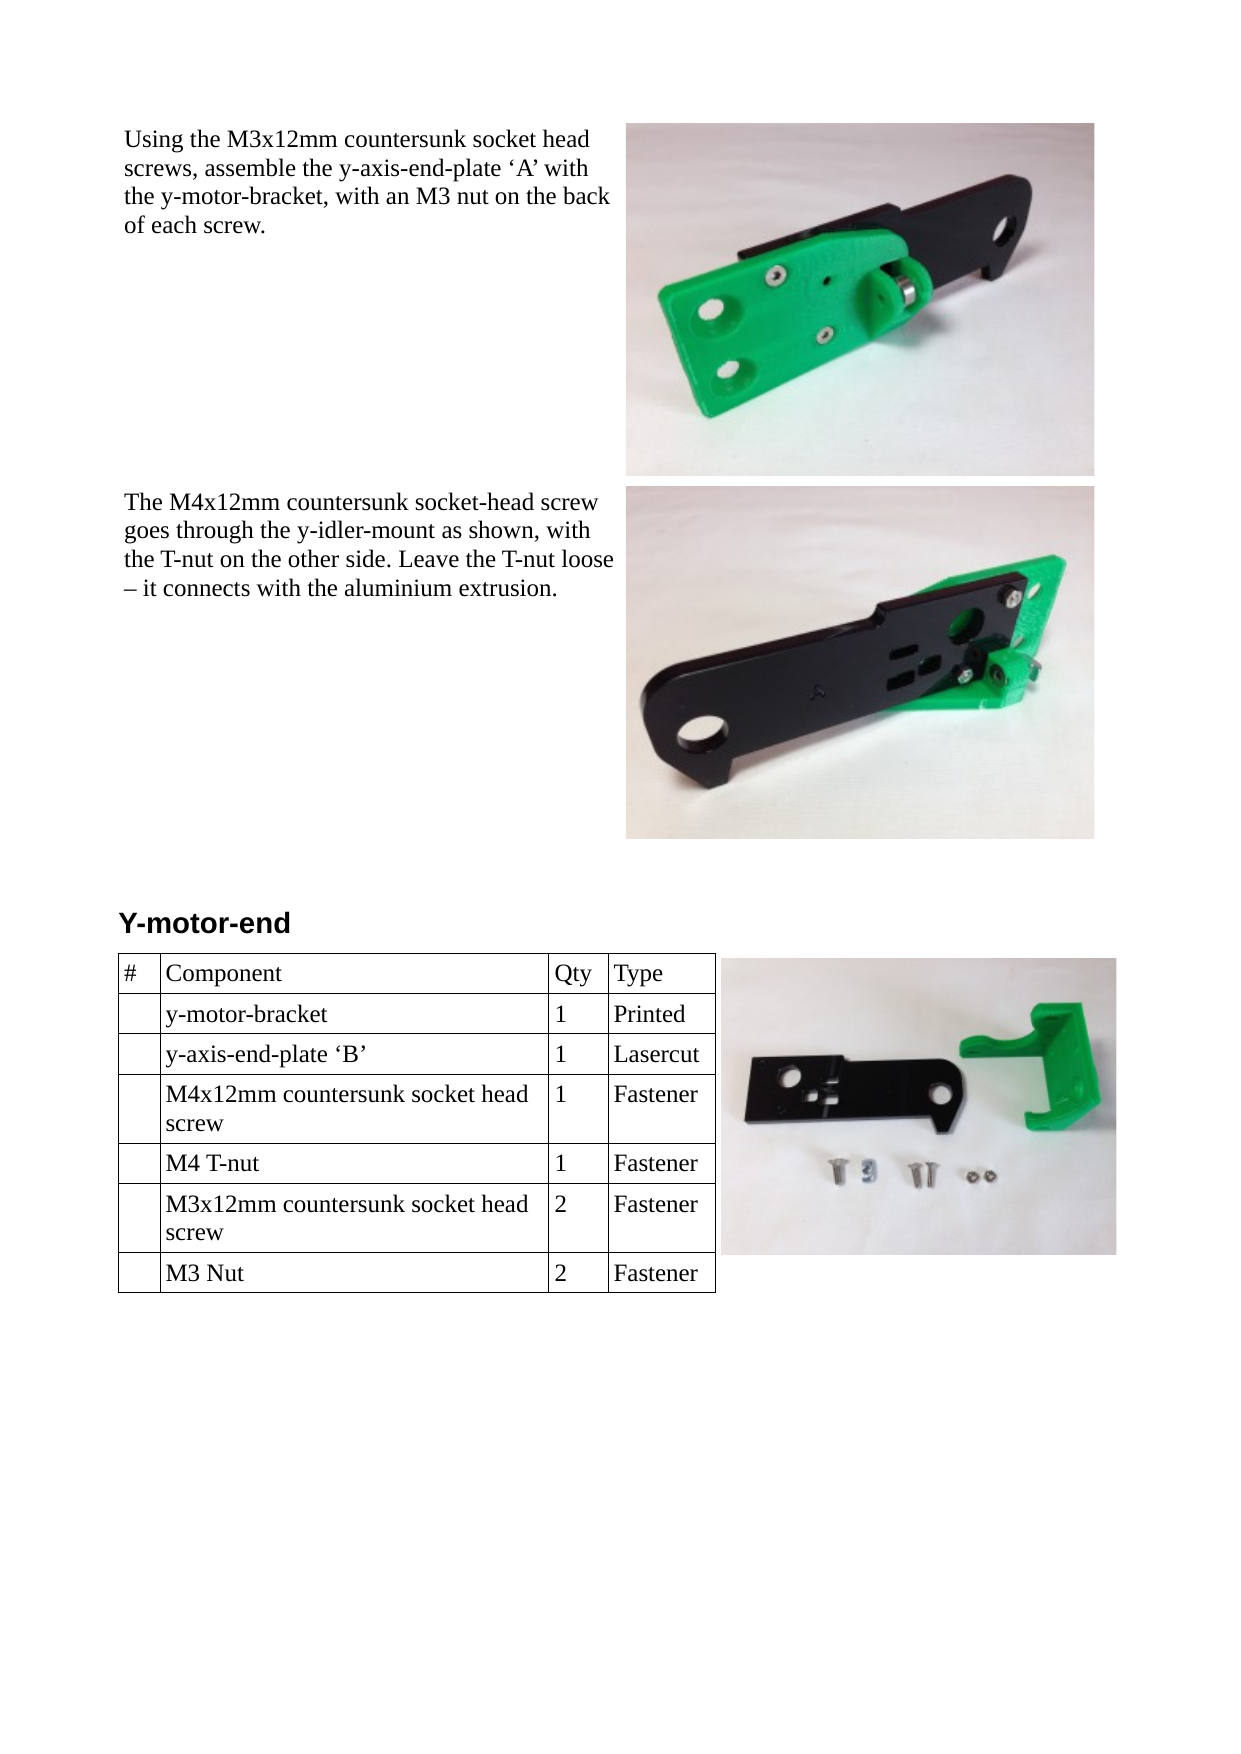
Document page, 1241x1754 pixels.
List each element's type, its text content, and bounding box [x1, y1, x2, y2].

picture [625, 123, 1095, 476]
table_cell [119, 1144, 160, 1183]
table_cell [549, 1293, 608, 1333]
table_header Type [609, 954, 715, 993]
table_cell Fastener [609, 1144, 715, 1183]
table_cell 1 [549, 994, 608, 1033]
table_cell [119, 1253, 160, 1292]
table_cell [119, 994, 160, 1033]
table_cell Lasercut [609, 1034, 715, 1073]
table_cell Fastener [609, 1184, 715, 1252]
picture [625, 486, 1095, 839]
table_cell 1 [549, 1144, 608, 1183]
table_cell M3 Nut [161, 1253, 548, 1292]
table_header Component [161, 954, 548, 993]
table_cell [620, 481, 1122, 844]
table_header Qty [549, 954, 608, 993]
subtitle Y-motor-end [118, 906, 1122, 940]
table_cell [620, 118, 1122, 481]
table_cell Printed [609, 994, 715, 1033]
table_cell The M4x12mm countersunk socket-head screw goes through the y-idler-mount as shown, with the T-nut on the other side. Leave the T-nut loose – it connects with the aluminium extrusion. [118, 481, 620, 844]
table_cell M4 T-nut [161, 1144, 548, 1183]
table_cell [118, 1293, 160, 1333]
table_cell [119, 1184, 160, 1252]
table_cell Fastener [609, 1253, 715, 1292]
table_cell y-axis-end-plate ‘B’ [161, 1034, 548, 1073]
table_cell [119, 1034, 160, 1073]
table_cell [608, 1293, 715, 1333]
table_header [715, 953, 1122, 1333]
table_cell [119, 1075, 160, 1143]
table_cell 2 [549, 1253, 608, 1292]
table_cell y-motor-bracket [161, 994, 548, 1033]
picture [721, 958, 1117, 1255]
table_cell M4x12mm countersunk socket head screw [161, 1075, 548, 1143]
table_cell Fastener [609, 1075, 715, 1143]
table_header # [119, 954, 160, 993]
table_cell Using the M3x12mm countersunk socket head screws, assemble the y-axis-end-plate ‘A’ with the y-motor-bracket, with an M3 nut on the back of each screw. [118, 118, 620, 481]
table_cell M3x12mm countersunk socket head screw [161, 1184, 548, 1252]
table_cell 1 [549, 1034, 608, 1073]
table_cell [160, 1293, 548, 1333]
table_cell 2 [549, 1184, 608, 1252]
table_cell 1 [549, 1075, 608, 1143]
